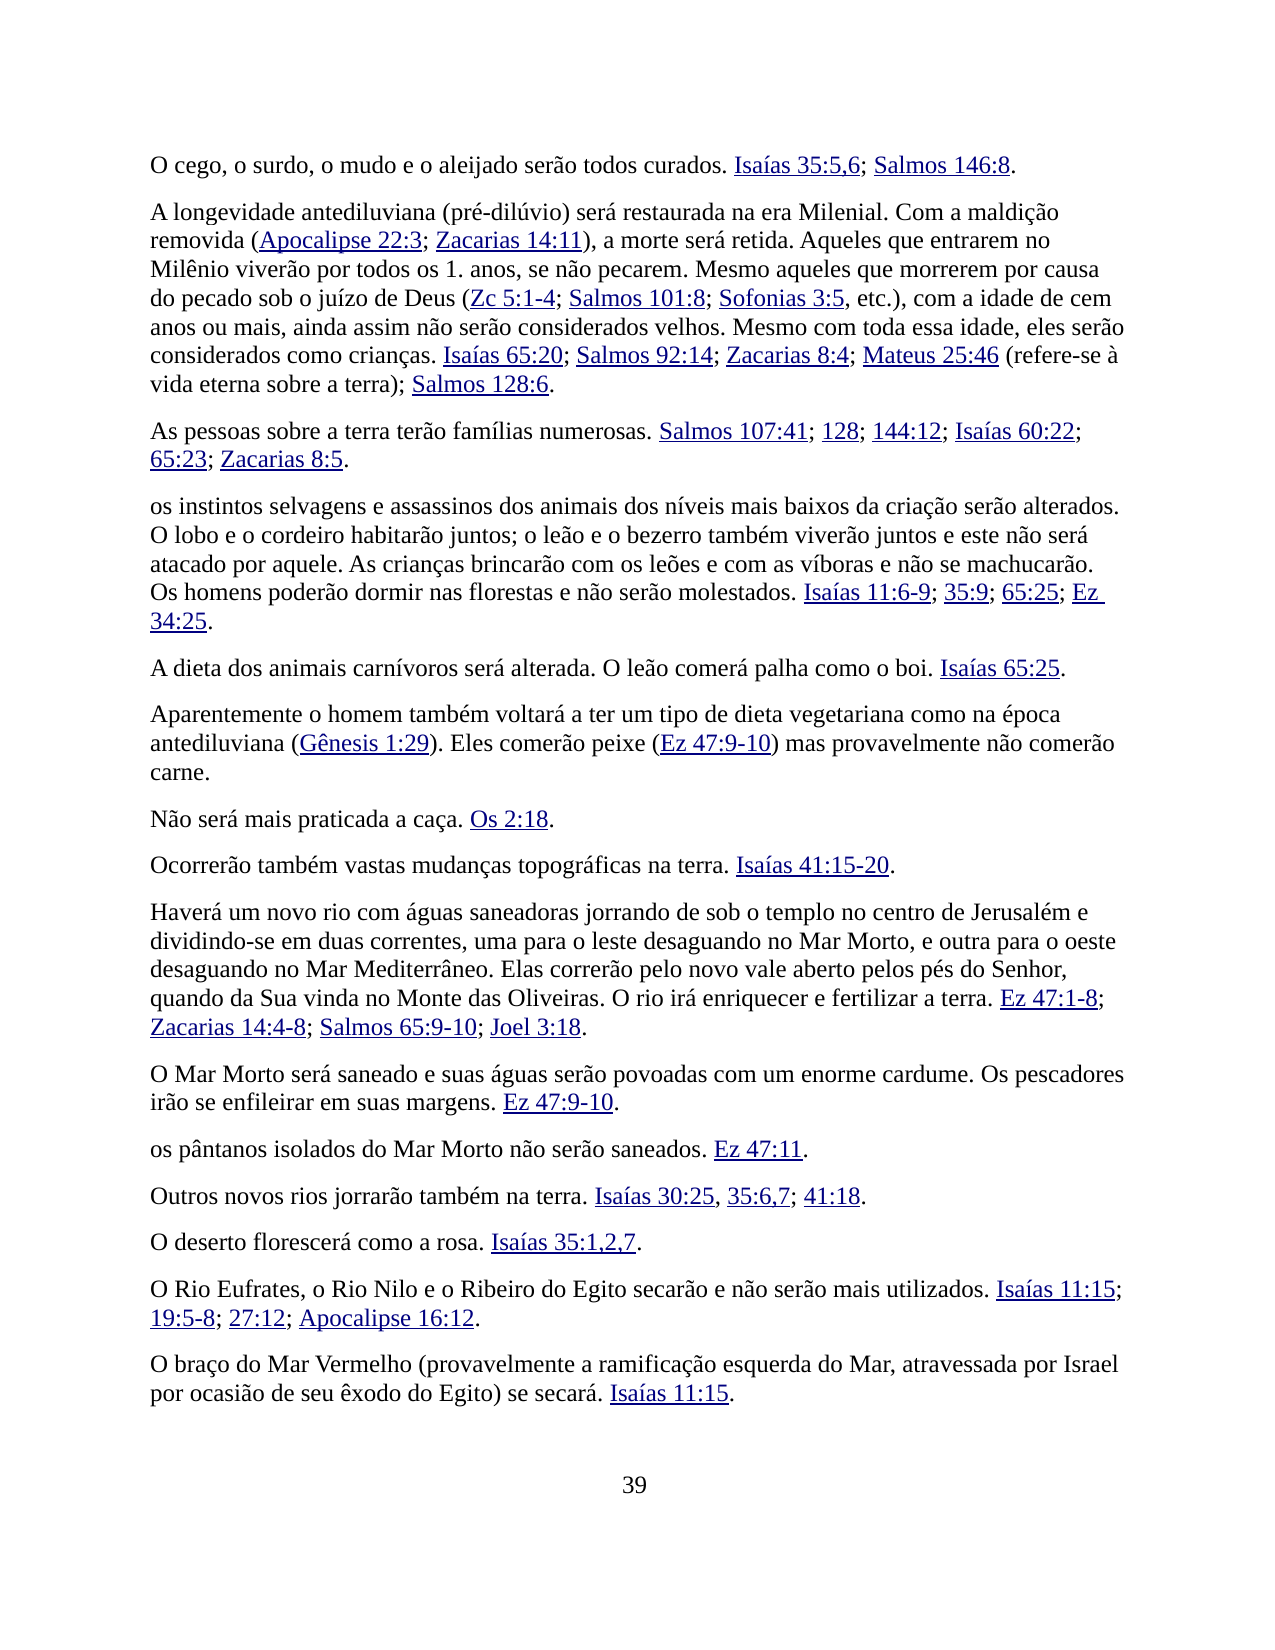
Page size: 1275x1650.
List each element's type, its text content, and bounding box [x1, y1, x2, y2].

text As pessoas sobre a terra terão famílias numerosas. Salmos 107:41; 128; 144:12; Isaías 60:22; 65:23; Zacarias 8:5. [150, 416, 1125, 473]
text Não será mais praticada a caça. Os 2:18. [150, 804, 1125, 832]
text O Mar Morto será saneado e suas águas serão povoadas com um enorme cardume. Os pescadores irão se enfileirar em suas margens. Ez 47:9-10. [150, 1059, 1125, 1116]
text O braço do Mar Vermelho (provavelmente a ramificação esquerda do Mar, atravessada por Israel por ocasião de seu êxodo do Egito) se secará. Isaías 11:15. [150, 1349, 1125, 1407]
text A dieta dos animais carnívoros será alterada. O leão comerá palha como o boi. Isaías 65:25. [150, 653, 1125, 682]
text O cego, o surdo, o mudo e o aleijado serão todos curados. Isaías 35:5,6; Salmos 146:8. [150, 150, 1125, 179]
text Haverá um novo rio com águas saneadoras jorrando de sob o templo no centro de Jerusalém e dividindo-se em duas correntes, uma para o leste desaguando no Mar Morto, e outra para o oeste desaguando no Mar Mediterrâneo. Elas correrão pelo novo vale aberto pelos pés do Senhor, quando da Sua vinda no Monte das Oliveiras. O rio irá enriquecer e fertilizar a terra. Ez 47:1-8; Zacarias 14:4-8; Salmos 65:9-10; Joel 3:18. [150, 897, 1125, 1041]
text Aparentemente o homem também voltará a ter um tipo de dieta vegetariana como na época antediluviana (Gênesis 1:29). Eles comerão peixe (Ez 47:9-10) mas provavelmente não comerão carne. [150, 699, 1125, 786]
text O Rio Eufrates, o Rio Nilo e o Ribeiro do Egito secarão e não serão mais utilizados. Isaías 11:15; 19:5-8; 27:12; Apocalipse 16:12. [150, 1274, 1125, 1332]
text os instintos selvagens e assassinos dos animais dos níveis mais baixos da criação serão alterados. O lobo e o cordeiro habitarão juntos; o leão e o bezerro também viverão juntos e este não será atacado por aquele. As crianças brincarão com os leões e com as víboras e não se machucarão. Os homens poderão dormir nas florestas e não serão molestados. Isaías 11:6-9; 35:9; 65:25; Ez 34:25. [150, 491, 1125, 635]
text Ocorrerão também vastas mudanças topográficas na terra. Isaías 41:15-20. [150, 850, 1125, 879]
text O deserto florescerá como a rosa. Isaías 35:1,2,7. [150, 1227, 1125, 1256]
text Outros novos rios jorrarão também na terra. Isaías 30:25, 35:6,7; 41:18. [150, 1181, 1125, 1209]
text A longevidade antediluviana (pré-dilúvio) será restaurada na era Milenial. Com a maldição removida (Apocalipse 22:3; Zacarias 14:11), a morte será retida. Aqueles que entrarem no Milênio viverão por todos os 1. anos, se não pecarem. Mesmo aqueles que morrerem por causa do pecado sob o juízo de Deus (Zc 5:1-4; Salmos 101:8; Sofonias 3:5, etc.), com a idade de cem anos ou mais, ainda assim não serão considerados velhos. Mesmo com toda essa idade, eles serão considerados como crianças. Isaías 65:20; Salmos 92:14; Zacarias 8:4; Mateus 25:46 (refere-se à vida eterna sobre a terra); Salmos 128:6. [150, 197, 1125, 398]
text os pântanos isolados do Mar Morto não serão saneados. Ez 47:11. [150, 1134, 1125, 1163]
